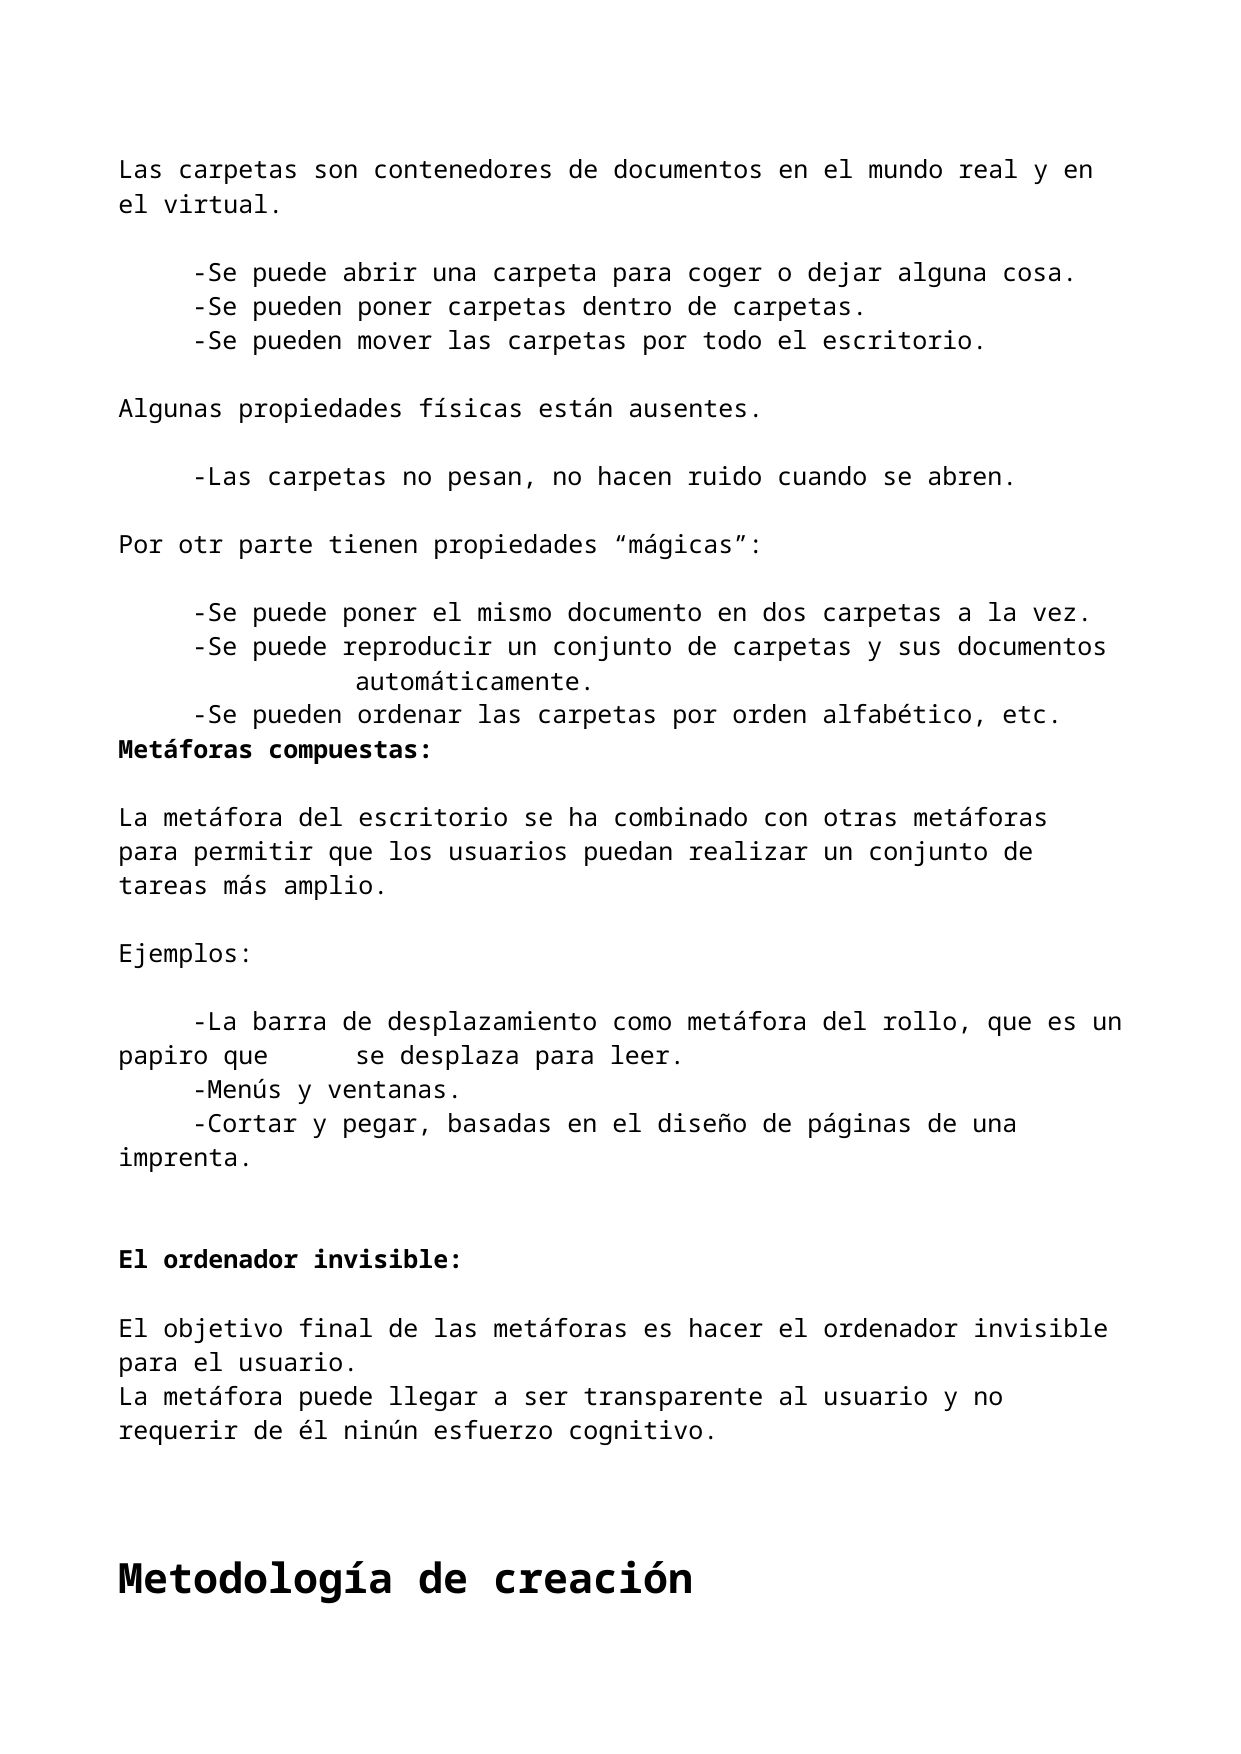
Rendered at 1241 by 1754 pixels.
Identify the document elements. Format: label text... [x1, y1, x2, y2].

text Algunas propiedades físicas están ausentes. [118, 391, 1122, 425]
text Por otr parte tienen propiedades “mágicas”: [118, 527, 1122, 561]
text -Las carpetas no pesan, no hacen ruido cuando se abren. [118, 459, 1122, 493]
text -Menús y ventanas. [118, 1072, 1122, 1106]
text -Cortar y pegar, basadas en el diseño de páginas de una imprenta. [118, 1106, 1122, 1174]
text -Se pueden ordenar las carpetas por orden alfabético, etc. [118, 697, 1122, 731]
text Ejemplos: [118, 936, 1122, 970]
text La metáfora del escritorio se ha combinado con otras metáforas para permitir que los usuarios puedan realizar un conjunto de tareas más amplio. [118, 799, 1122, 902]
text El objetivo final de las metáforas es hacer el ordenador invisible para el usuario. [118, 1310, 1122, 1378]
text El ordenador invisible: [118, 1242, 1122, 1276]
text La metáfora puede llegar a ser transparente al usuario y no requerir de él ninún esfuerzo cognitivo. [118, 1378, 1122, 1447]
text -La barra de desplazamiento como metáfora del rollo, que es un papiro que se desplaza para leer. [118, 1004, 1122, 1072]
text Metodología de creación [118, 1549, 1122, 1606]
text -Se puede poner el mismo documento en dos carpetas a la vez. [118, 595, 1122, 629]
text -Se pueden poner carpetas dentro de carpetas. [118, 288, 1122, 322]
text -Se pueden mover las carpetas por todo el escritorio. [118, 322, 1122, 357]
text Las carpetas son contenedores de documentos en el mundo real y en el virtual. [118, 152, 1122, 220]
text -Se puede abrir una carpeta para coger o dejar alguna cosa. [118, 254, 1122, 288]
text -Se puede reproducir un conjunto de carpetas y sus documentos automáticamente. [118, 629, 1122, 697]
text Metáforas compuestas: [118, 731, 1122, 765]
